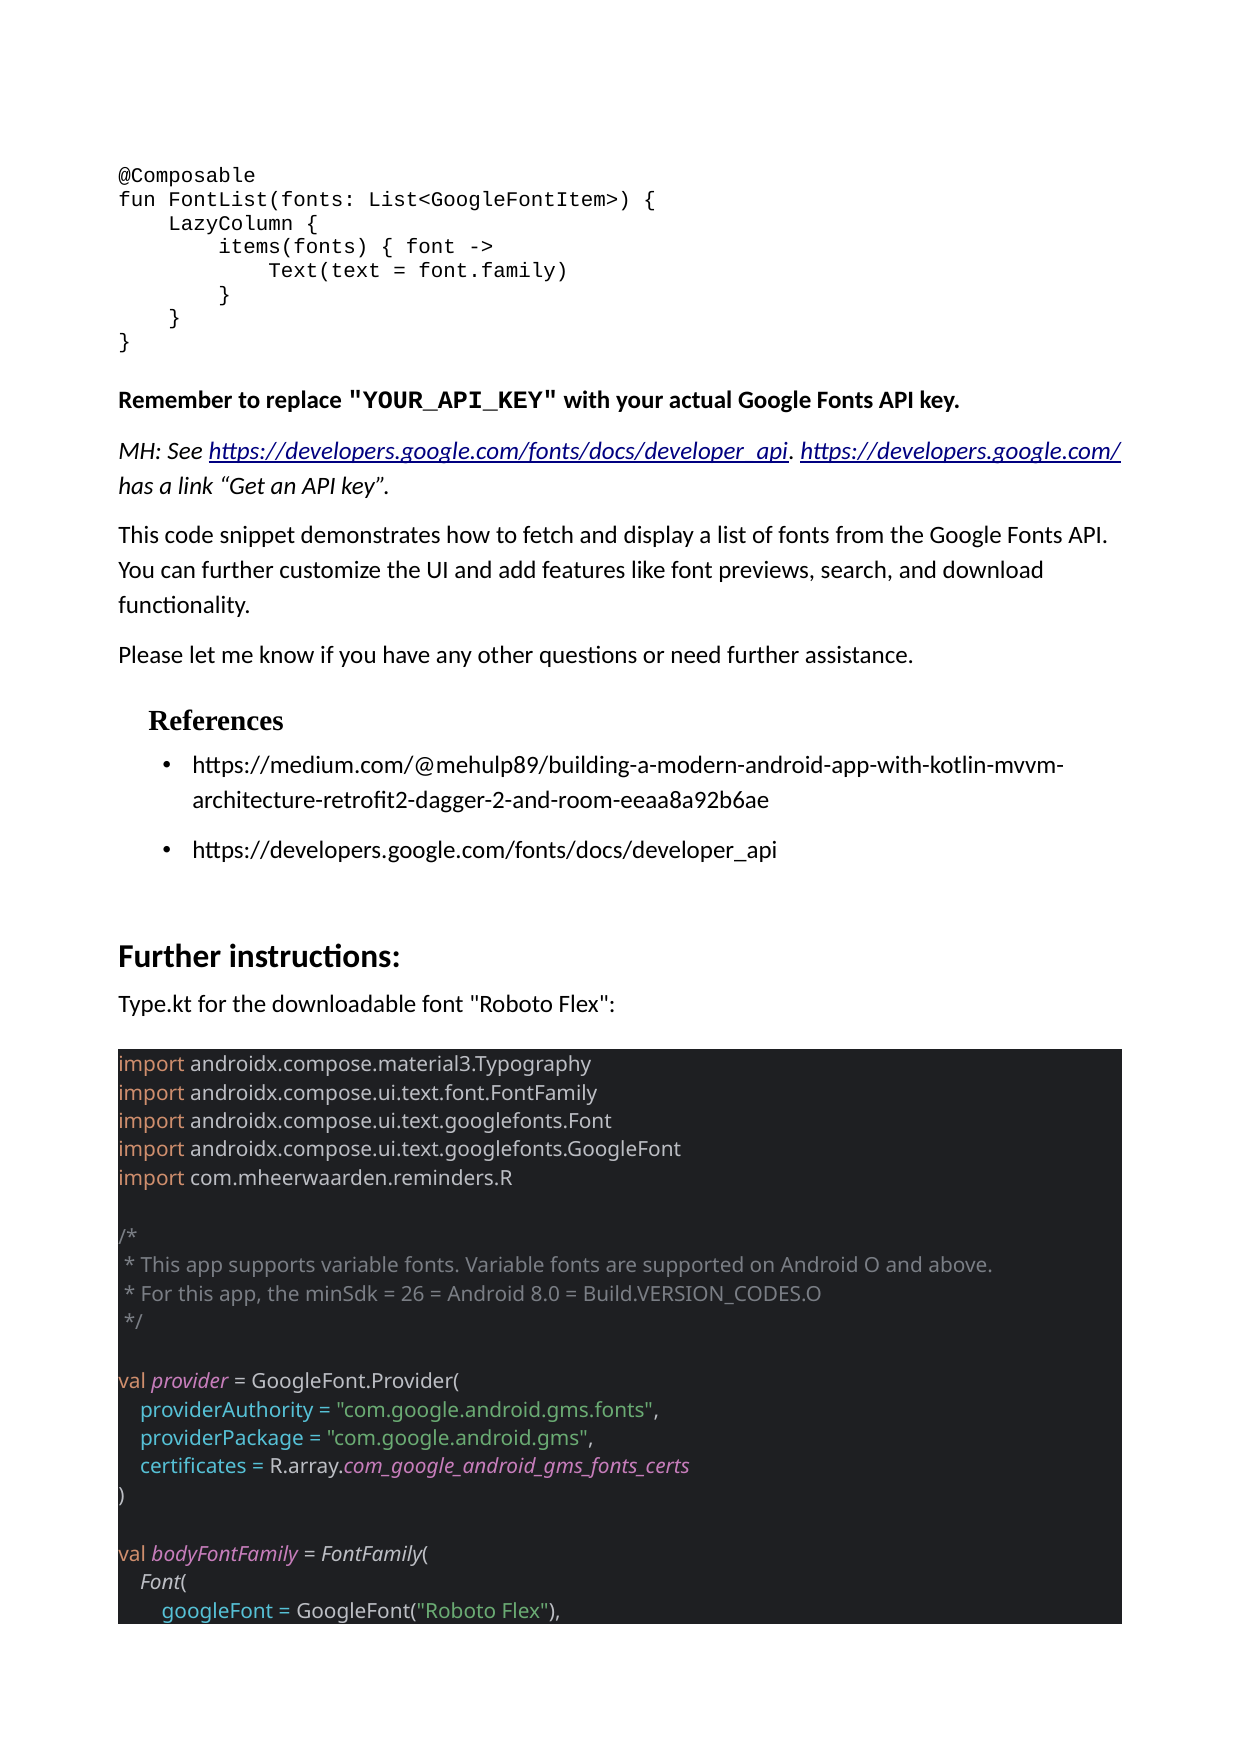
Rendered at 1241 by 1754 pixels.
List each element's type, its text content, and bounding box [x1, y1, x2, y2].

text MH: See https://developers.google.com/fonts/docs/developer_api. https://developers.google.com/ has a link “Get an API key”. [118, 435, 1122, 501]
subtitle Further instructions: [118, 935, 1122, 976]
text import androidx.compose.material3.Typography import androidx.compose.ui.text.font.FontFamily import androidx.compose.ui.text.googlefonts.Font import androidx.compose.ui.text.googlefonts.GoogleFont import com.mheerwaarden.reminders.R /* * This app supports variable fonts. Variable fonts are supported on Android O and above. * For this app, the minSdk = 26 = Android 8.0 = Build.VERSION_CODES.O */ val provider = GoogleFont.Provider( providerAuthority = "com.google.android.gms.fonts", providerPackage = "com.google.android.gms", certificates = R.array.com_google_android_gms_fonts_certs ) val bodyFontFamily = FontFamily( Font( googleFont = GoogleFont("Roboto Flex"), [118, 1049, 1122, 1624]
text LazyColumn { [118, 213, 1122, 236]
list https://developers.google.com/fonts/docs/developer_api [162, 834, 1122, 864]
subtitle 🔗 References [118, 703, 1122, 737]
text @Composable [118, 165, 1122, 189]
text Please let me know if you have any other questions or need further assistance. [118, 639, 1122, 670]
text fun FontList(fonts: List<GoogleFontItem>) { [118, 189, 1122, 213]
text This code snippet demonstrates how to fetch and display a list of fonts from the Google Fonts API. You can further customize the UI and add features like font previews, search, and download functionality. [118, 520, 1122, 620]
text Text(text = font.family) [118, 260, 1122, 284]
text } [118, 284, 1122, 307]
text Remember to replace "YOUR_API_KEY" with your actual Google Fonts API key. [118, 384, 1122, 416]
list https://medium.com/@mehulp89/building-a-modern-android-app-with-kotlin-mvvm-architecture-retrofit2-dagger-2-and-room-eeaa8a92b6ae [162, 749, 1122, 815]
text } [118, 307, 1122, 331]
text Type.kt for the downloadable font "Roboto Flex": [118, 988, 1122, 1019]
text } [118, 331, 1122, 354]
text items(fonts) { font -> [118, 236, 1122, 260]
